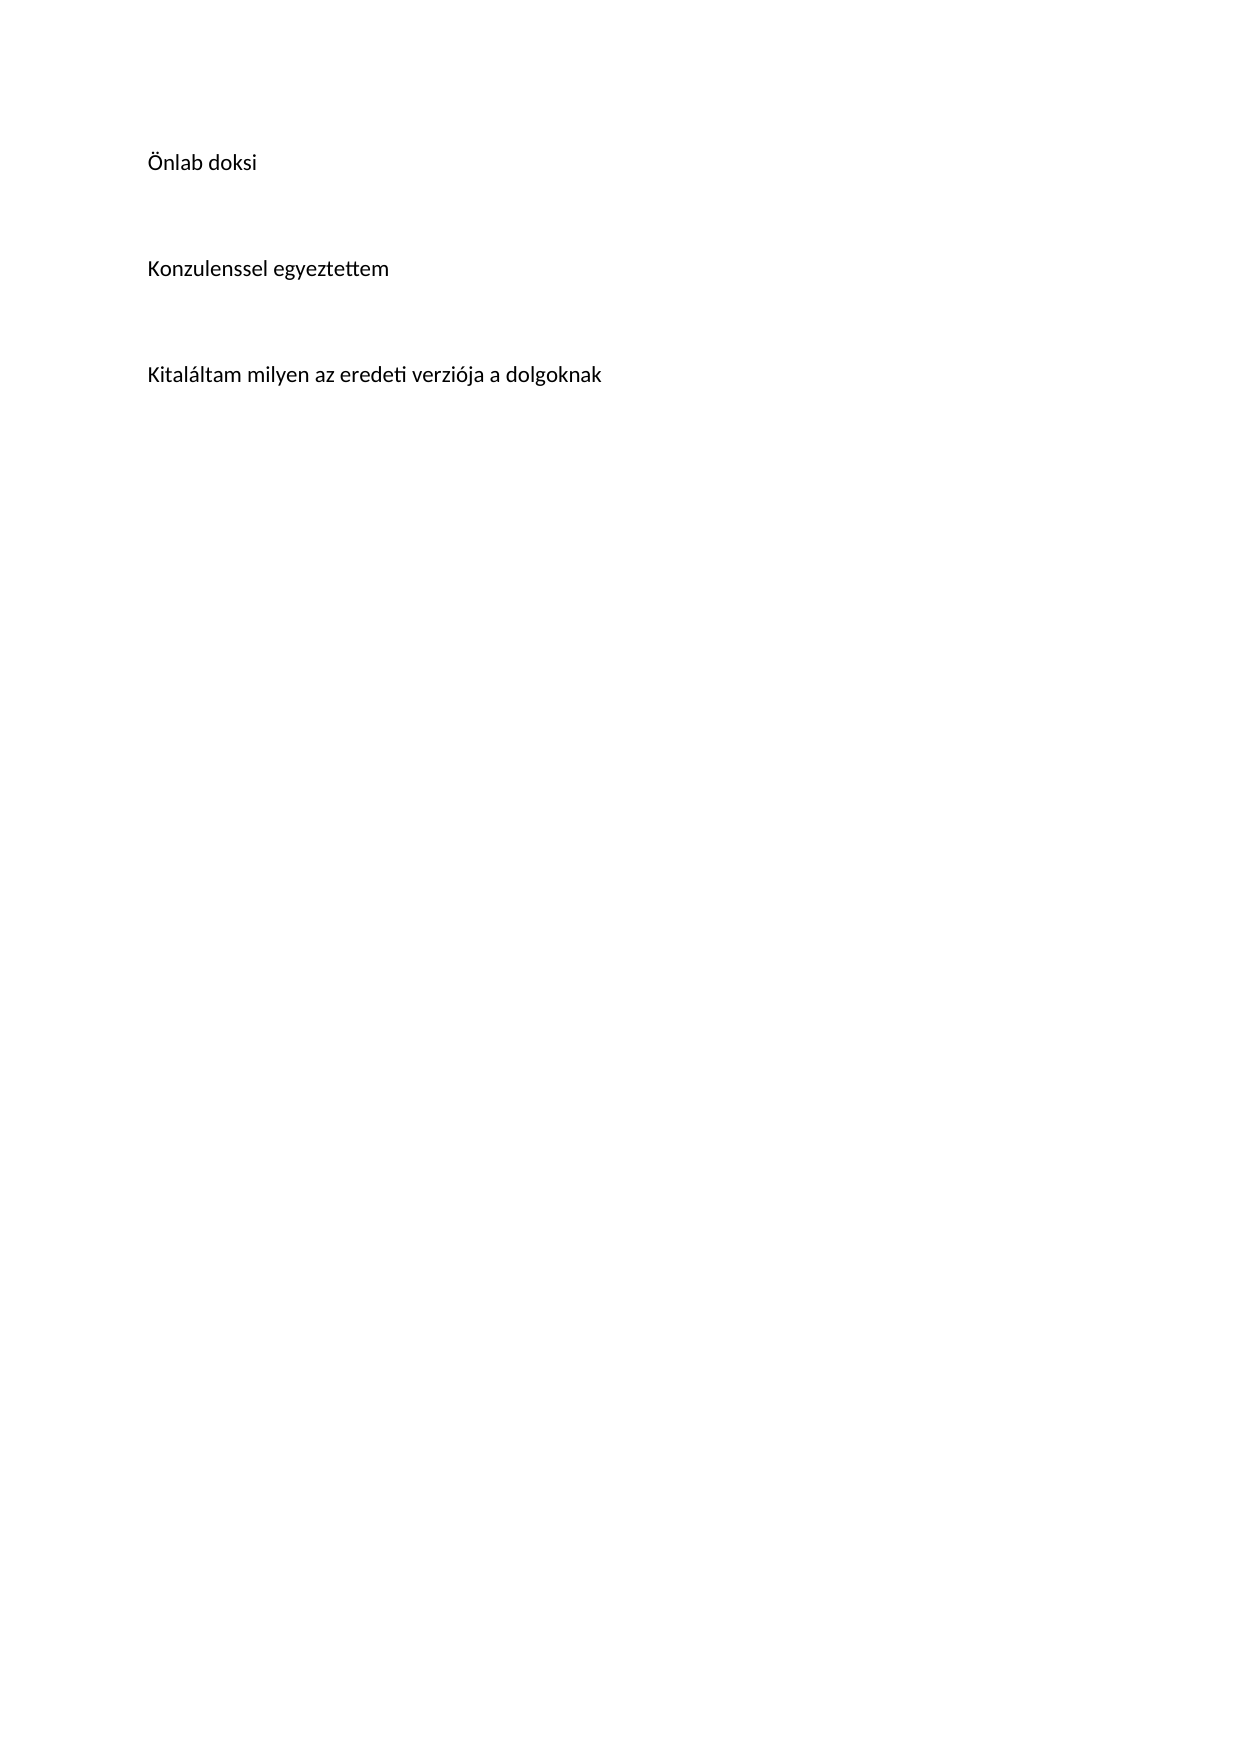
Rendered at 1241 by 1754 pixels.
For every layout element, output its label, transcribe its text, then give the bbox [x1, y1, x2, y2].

text Önlab doksi [148, 148, 1093, 176]
text Kitaláltam milyen az eredeti verziója a dolgoknak [148, 360, 1093, 388]
text Konzulenssel egyeztettem [148, 254, 1093, 282]
